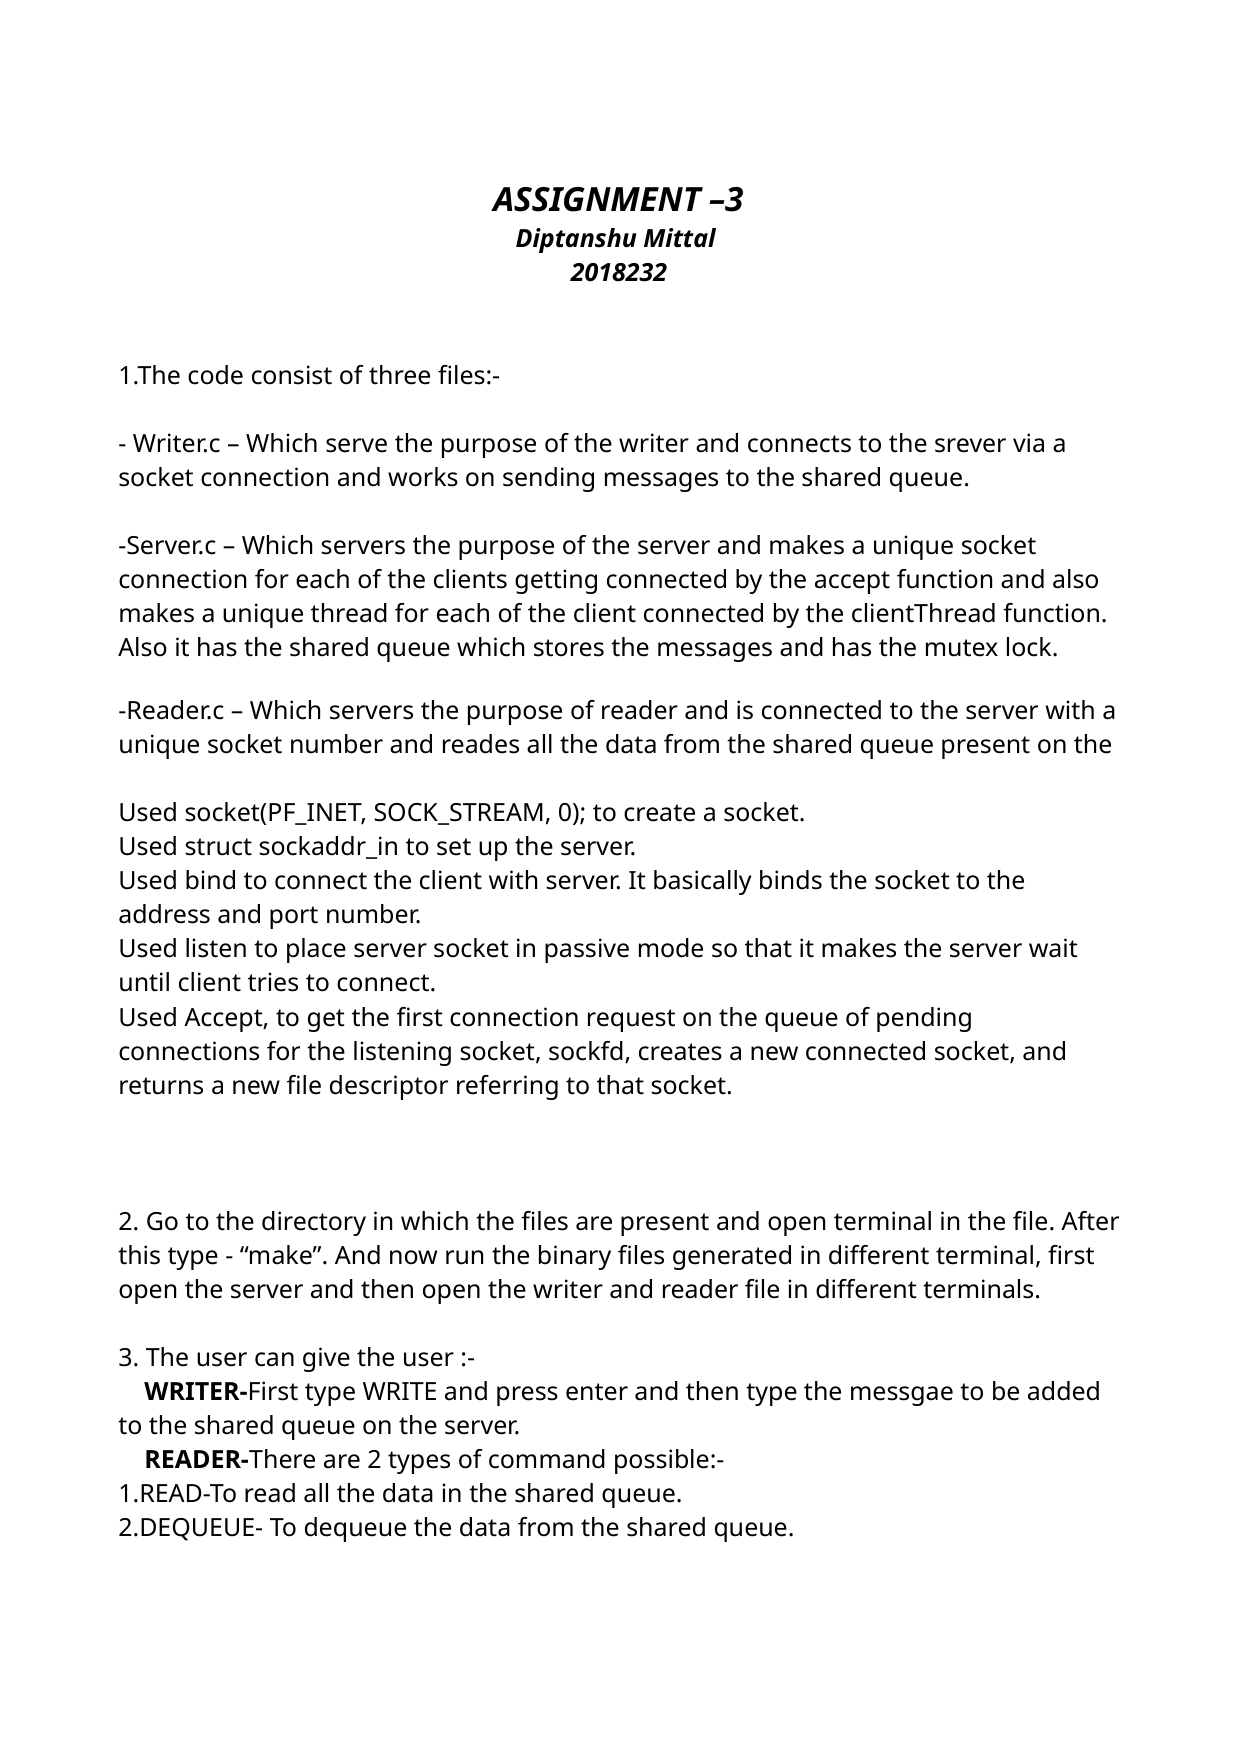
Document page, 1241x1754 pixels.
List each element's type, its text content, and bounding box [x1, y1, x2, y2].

text - Writer.c – Which serve the purpose of the writer and connects to the srever via a socket connection and works on sending messages to the shared queue. [118, 425, 1122, 493]
text Diptanshu Mittal [118, 221, 1122, 255]
text 2. Go to the directory in which the files are present and open terminal in the file. After this type - “make”. And now run the binary files generated in different terminal, first open the server and then open the writer and reader file in different terminals. [118, 1203, 1122, 1306]
text Used bind to connect the client with server. It basically binds the socket to the address and port number. [118, 863, 1122, 931]
text ASSIGNMENT –3 [118, 176, 1122, 221]
text 2.DEQUEUE- To dequeue the data from the shared queue. [118, 1510, 1122, 1544]
text Used Accept, to get the first connection request on the queue of pending connections for the listening socket, sockfd, creates a new connected socket, and returns a new file descriptor referring to that socket. [118, 999, 1122, 1101]
text Used struct sockaddr_in to set up the server. [118, 829, 1122, 863]
text 1.READ-To read all the data in the shared queue. [118, 1476, 1122, 1510]
text Used listen to place server socket in passive mode so that it makes the server wait until client tries to connect. [118, 931, 1122, 999]
text READER-There are 2 types of command possible:- [118, 1442, 1122, 1476]
text 1.The code consist of three files:- [118, 357, 1122, 391]
text Used socket(PF_INET, SOCK_STREAM, 0); to create a socket. [118, 795, 1122, 829]
text 3. The user can give the user :- [118, 1340, 1122, 1374]
text -Server.c – Which servers the purpose of the server and makes a unique socket connection for each of the clients getting connected by the accept function and also makes a unique thread for each of the client connected by the clientThread function. Also it has the shared queue which stores the messages and has the mutex lock. [118, 528, 1122, 664]
text 2018232 [118, 255, 1122, 289]
text WRITER-First type WRITE and press enter and then type the messgae to be added to the shared queue on the server. [118, 1374, 1122, 1442]
text -Reader.c – Which servers the purpose of reader and is connected to the server with a unique socket number and reades all the data from the shared queue present on the [118, 693, 1122, 761]
